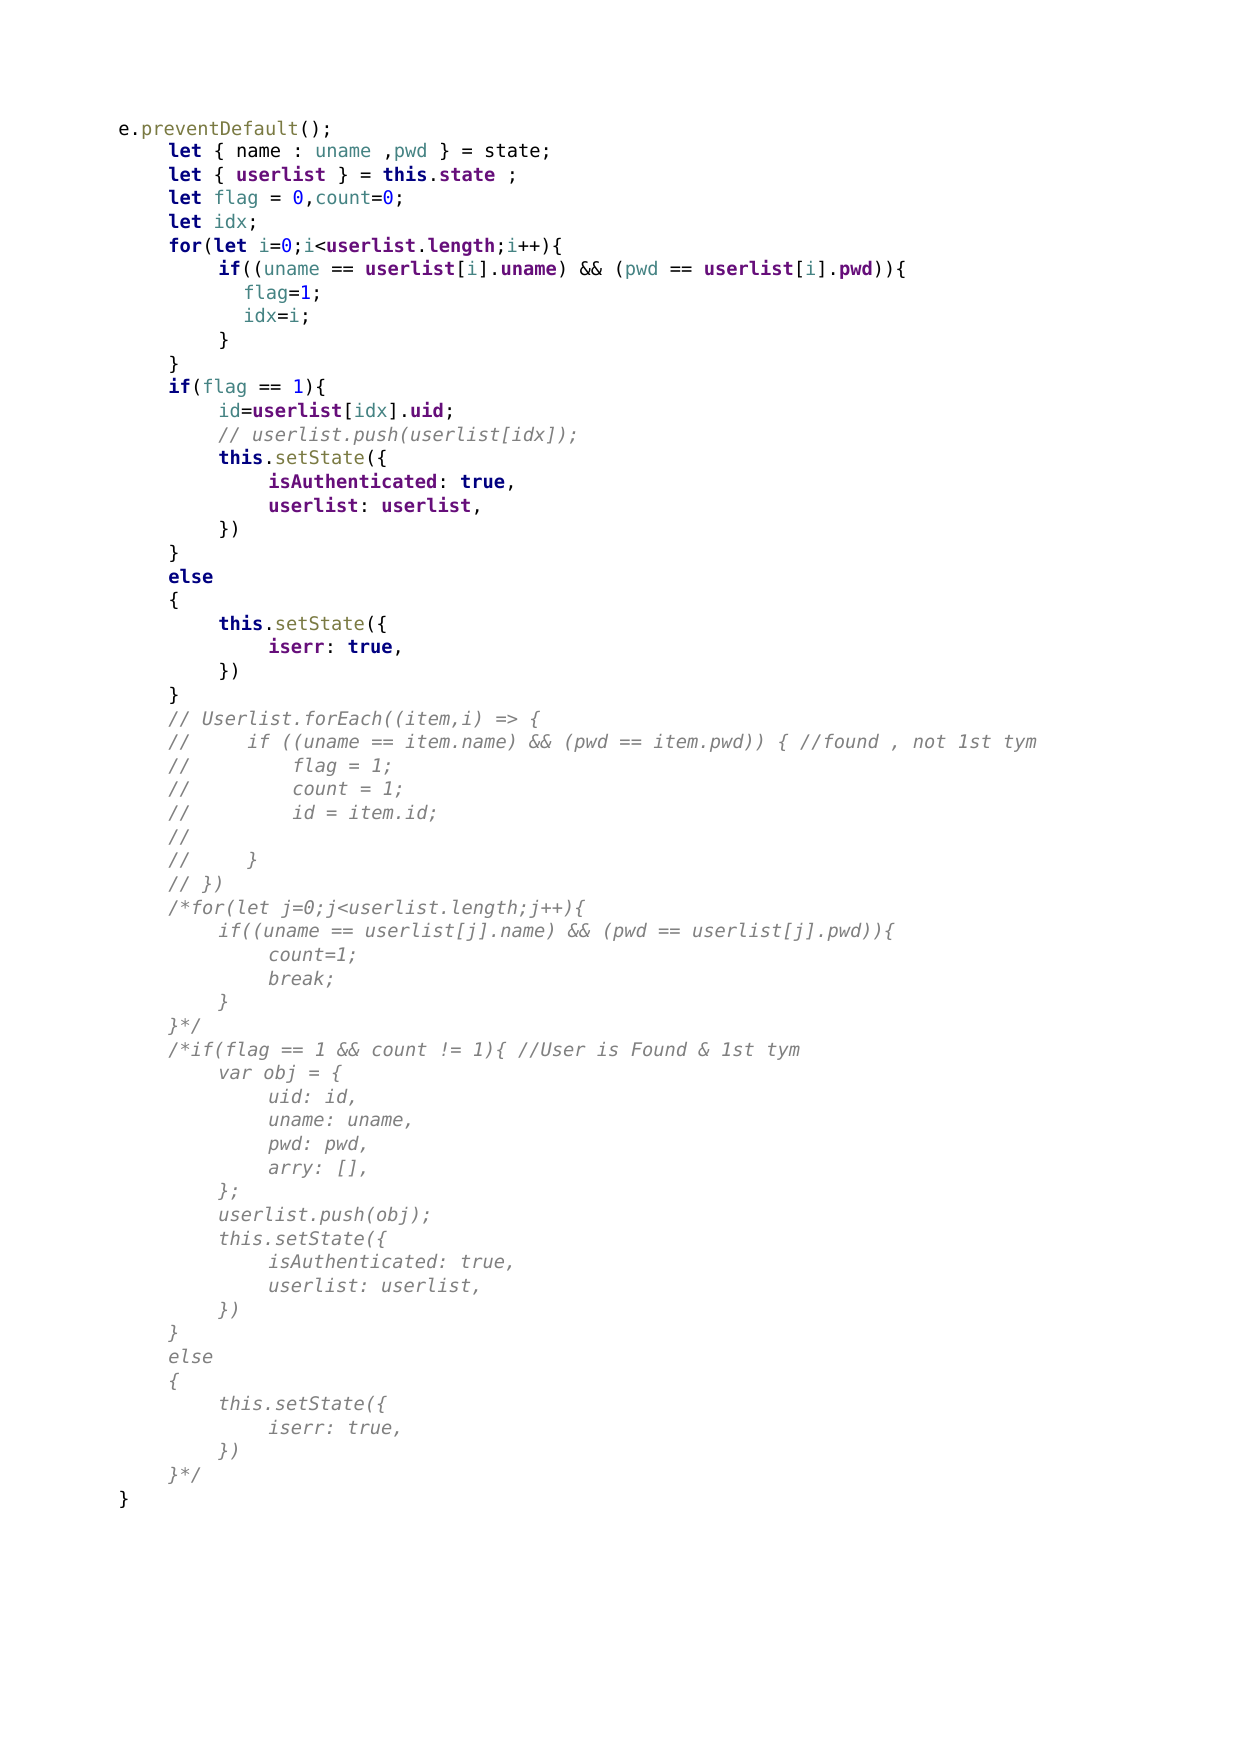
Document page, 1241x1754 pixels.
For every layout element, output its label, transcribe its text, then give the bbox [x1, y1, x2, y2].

text if((uname == userlist[i].uname) && (pwd == userlist[i].pwd)){ [118, 258, 1122, 282]
text }) [118, 660, 1122, 684]
text this.setState({ [118, 447, 1122, 471]
text iserr: true, [118, 1417, 1122, 1441]
text this.setState({ [118, 613, 1122, 637]
text } [118, 1488, 1122, 1510]
text }) [118, 1441, 1122, 1464]
text } [118, 684, 1122, 707]
text // id = item.id; [118, 802, 1122, 826]
text this.setState({ [118, 1393, 1122, 1417]
text this.setState({ [118, 1228, 1122, 1251]
text }*/ [118, 1464, 1122, 1488]
text let flag = 0,count=0; [118, 187, 1122, 211]
text // Userlist.forEach((item,i) => { [118, 707, 1122, 731]
text let { name : uname ,pwd } = state; [118, 140, 1122, 164]
text if((uname == userlist[j].name) && (pwd == userlist[j].pwd)){ [118, 920, 1122, 944]
text } [118, 353, 1122, 376]
text for(let i=0;i<userlist.length;i++){ [118, 234, 1122, 258]
text }) [118, 518, 1122, 542]
text // [118, 826, 1122, 849]
text break; [118, 968, 1122, 991]
text isAuthenticated: true, [118, 1251, 1122, 1275]
text uname: uname, [118, 1109, 1122, 1133]
text userlist: userlist, [118, 1275, 1122, 1299]
text }*/ [118, 1015, 1122, 1038]
text }; [118, 1180, 1122, 1204]
text else [118, 566, 1122, 589]
text // }) [118, 873, 1122, 897]
text e.preventDefault(); [118, 118, 1122, 140]
text /*if(flag == 1 && count != 1){ //User is Found & 1st tym [118, 1038, 1122, 1062]
text // flag = 1; [118, 755, 1122, 778]
text // } [118, 849, 1122, 873]
text // userlist.push(userlist[idx]); [118, 424, 1122, 447]
text id=userlist[idx].uid; [118, 400, 1122, 424]
text } [118, 1322, 1122, 1346]
text else [118, 1346, 1122, 1369]
text flag=1; [118, 282, 1122, 306]
text let { userlist } = this.state ; [118, 164, 1122, 187]
text // count = 1; [118, 778, 1122, 802]
text userlist.push(obj); [118, 1204, 1122, 1228]
text uid: id, [118, 1086, 1122, 1109]
text idx=i; [118, 306, 1122, 329]
text var obj = { [118, 1062, 1122, 1086]
text { [118, 1369, 1122, 1393]
text userlist: userlist, [118, 495, 1122, 518]
text // if ((uname == item.name) && (pwd == item.pwd)) { //found , not 1st tym [118, 731, 1122, 755]
text pwd: pwd, [118, 1133, 1122, 1157]
text isAuthenticated: true, [118, 471, 1122, 495]
text } [118, 542, 1122, 566]
text count=1; [118, 944, 1122, 968]
text iserr: true, [118, 637, 1122, 660]
text } [118, 991, 1122, 1015]
text let idx; [118, 211, 1122, 234]
text /*for(let j=0;j<userlist.length;j++){ [118, 897, 1122, 920]
text arry: [], [118, 1157, 1122, 1180]
text if(flag == 1){ [118, 376, 1122, 400]
text }) [118, 1299, 1122, 1322]
text { [118, 589, 1122, 613]
text } [118, 329, 1122, 353]
